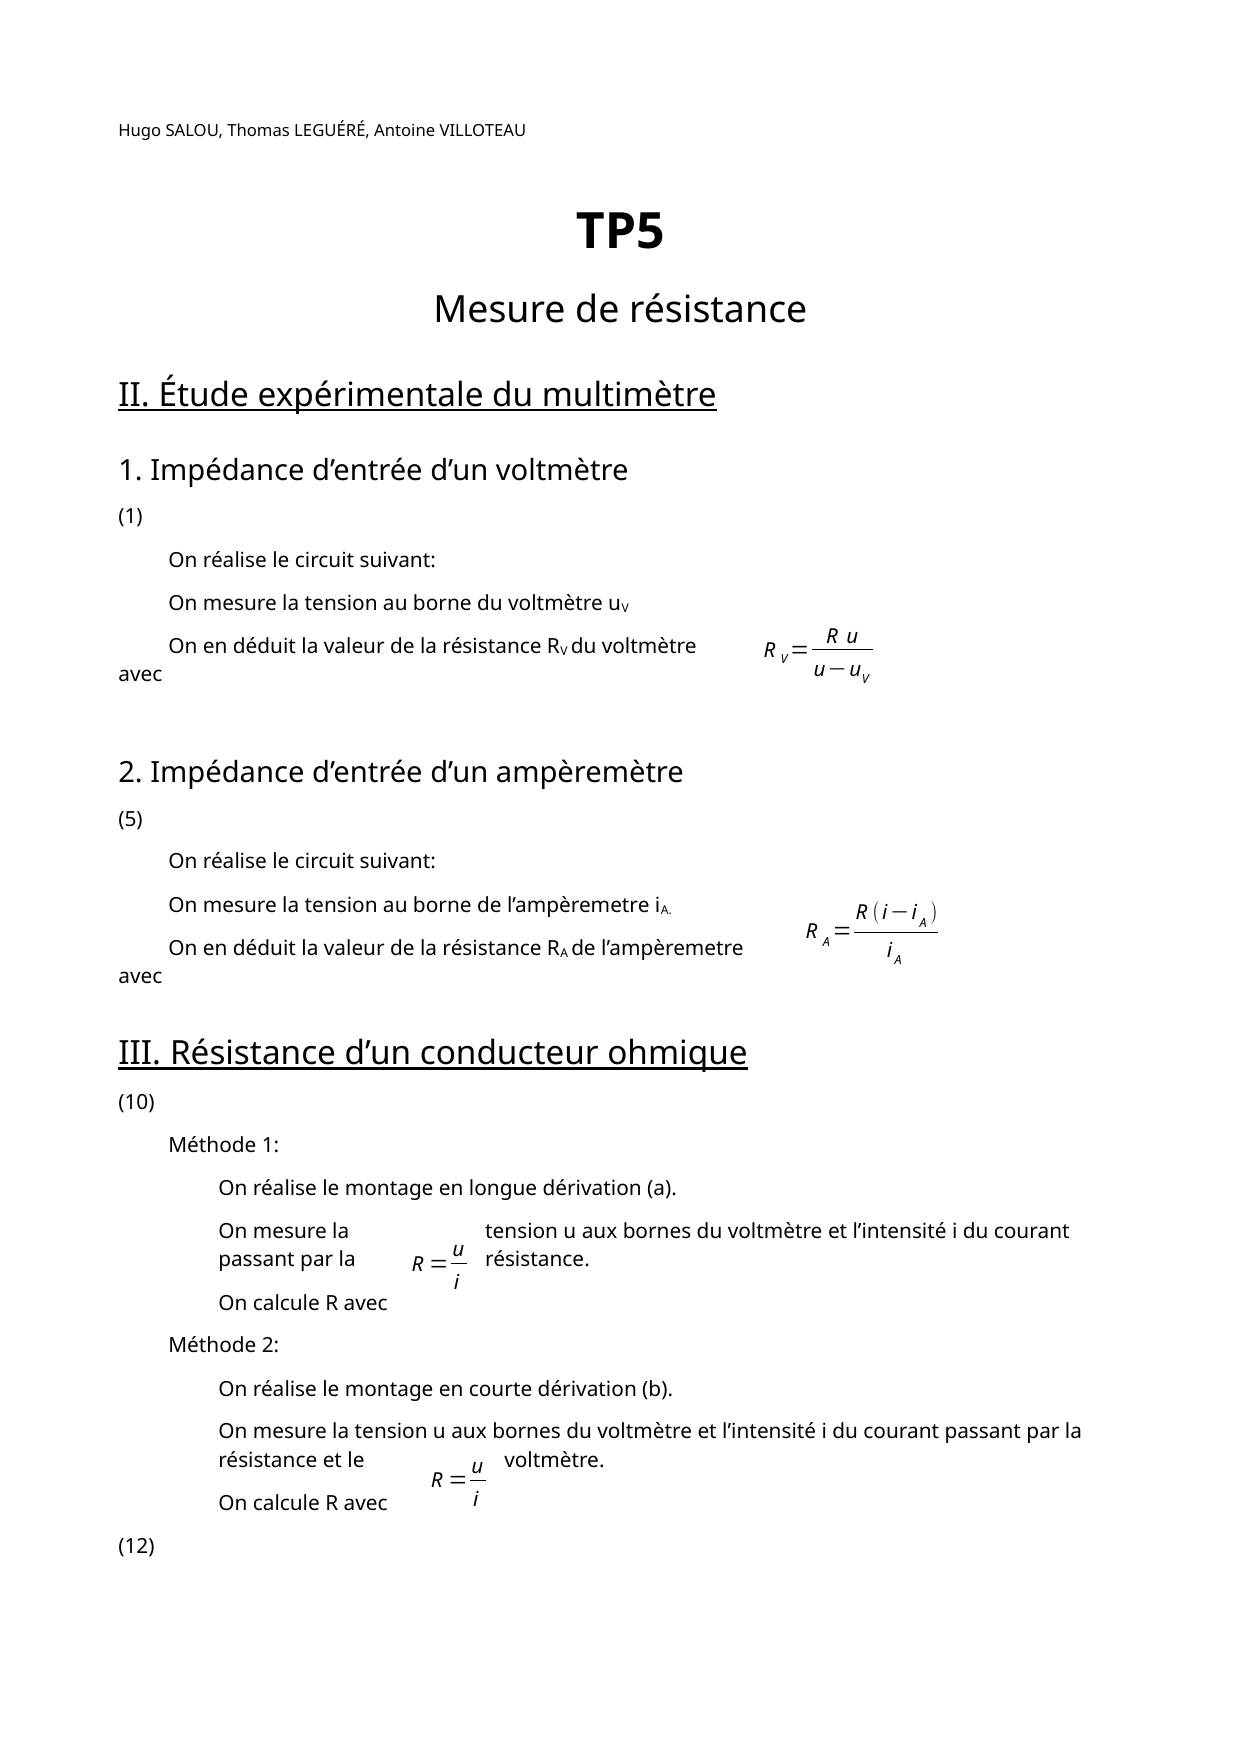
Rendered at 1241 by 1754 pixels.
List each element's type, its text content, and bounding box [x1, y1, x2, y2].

text On réalise le montage en courte dérivation (b). [218, 1374, 1122, 1402]
text On réalise le montage en longue dérivation (a). [218, 1173, 1122, 1202]
text On mesure la tension au borne de l’ampèremetre iA. [118, 890, 1122, 918]
text On réalise le circuit suivant: [118, 545, 1122, 573]
text Méthode 1: [118, 1130, 1122, 1158]
text On calcule R avec [218, 1488, 1122, 1517]
text On en déduit la valeur de la résistance RA de l’ampèremetre avec [118, 933, 1122, 989]
text On mesure la tension u aux bornes du voltmètre et l’intensité i du courant passant par la résistance. [218, 1216, 1122, 1273]
text On réalise le circuit suivant: [118, 847, 1122, 875]
subtitle III. Résistance d’un conducteur ohmique [118, 1029, 1122, 1074]
title TP5 [118, 195, 1122, 263]
text Méthode 2: [118, 1331, 1122, 1359]
text On en déduit la valeur de la résistance RV du voltmètre avec [118, 631, 1122, 688]
text (5) [118, 804, 1122, 832]
text On mesure la tension au borne du voltmètre uV [118, 588, 1122, 616]
subtitle Mesure de résistance [118, 282, 1122, 333]
text On calcule R avec [218, 1288, 1122, 1316]
text (10) [118, 1087, 1122, 1116]
text (12) [118, 1531, 1122, 1559]
subtitle 2. Impédance d’entrée d’un ampèremètre [118, 751, 1122, 791]
text (1) [118, 502, 1122, 530]
text On mesure la tension u aux bornes du voltmètre et l’intensité i du courant passant par la résistance et le voltmètre. [218, 1417, 1122, 1473]
subtitle 1. Impédance d’entrée d’un voltmètre [118, 449, 1122, 489]
subtitle II. Étude expérimentale du multimètre [118, 371, 1122, 416]
